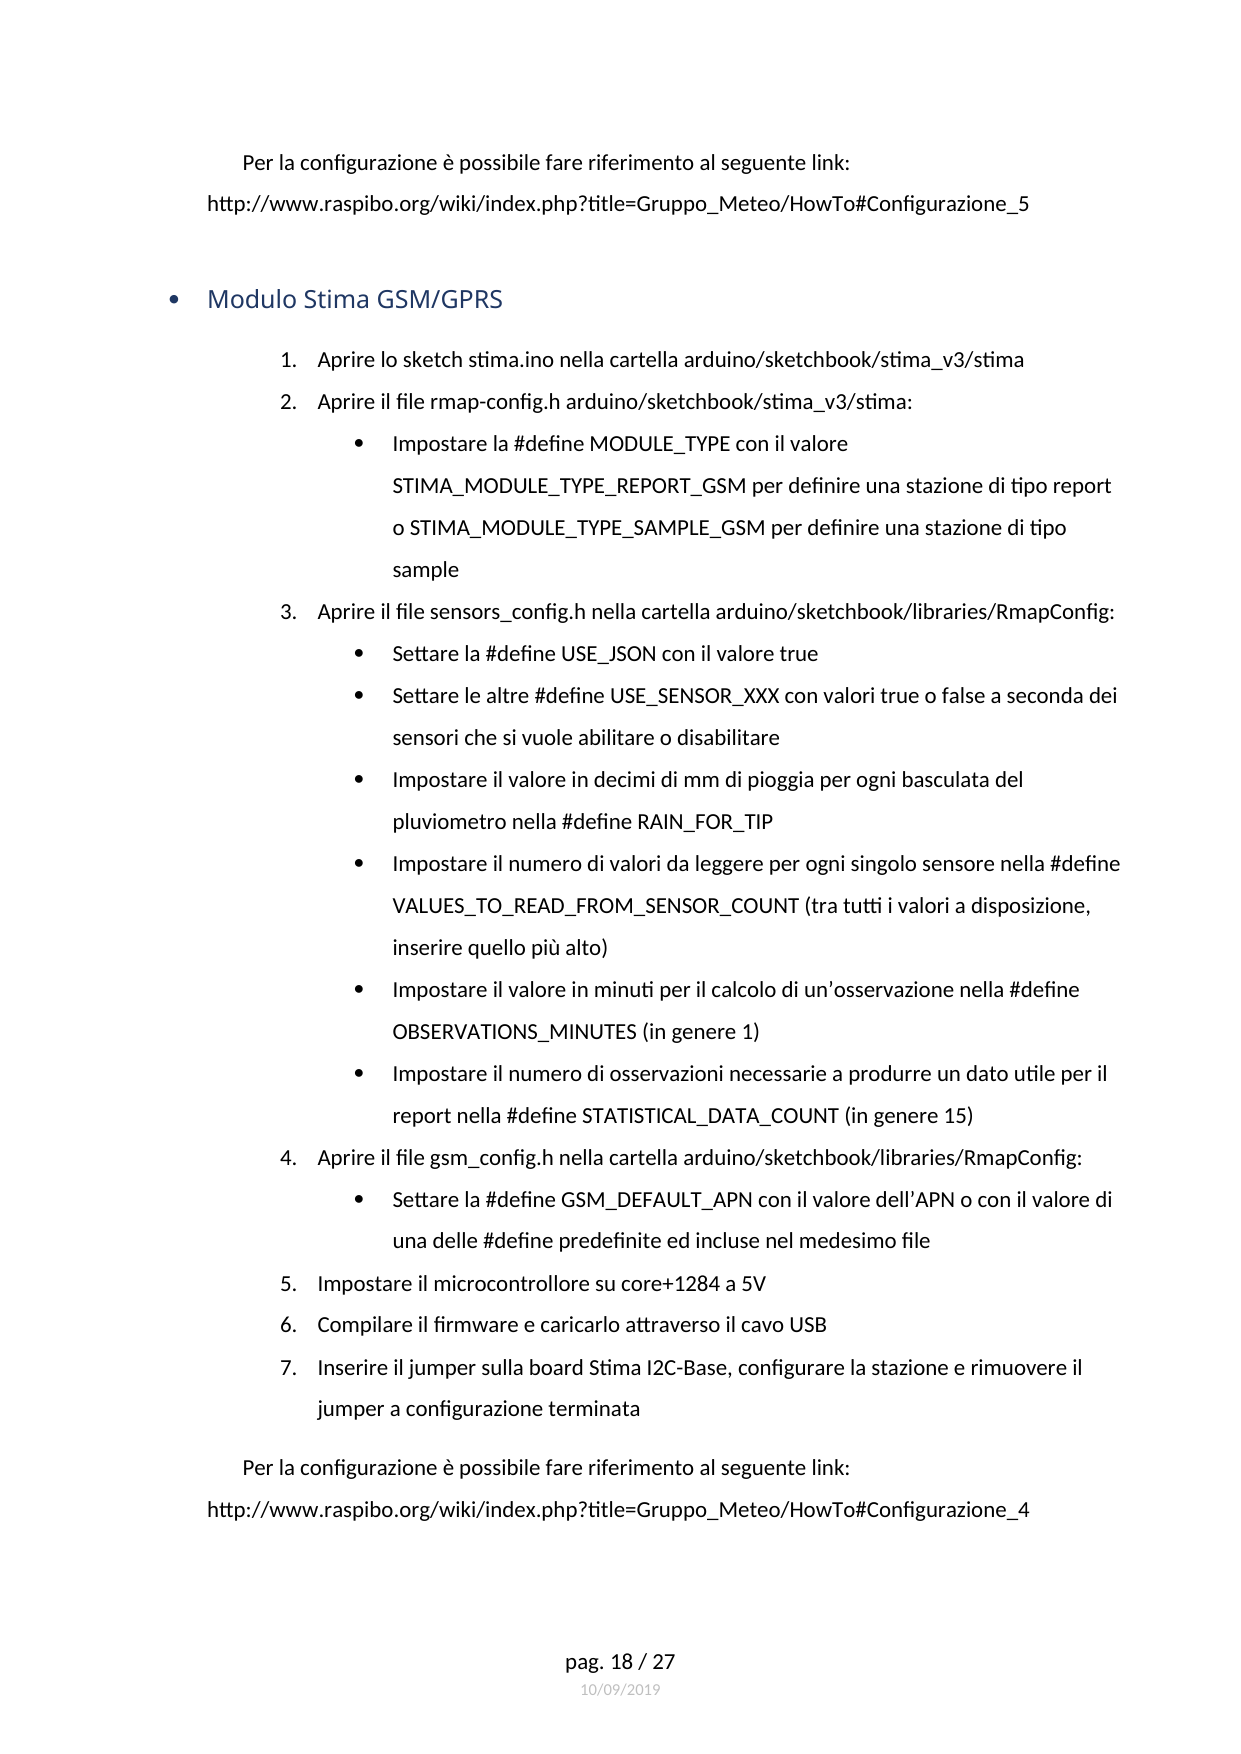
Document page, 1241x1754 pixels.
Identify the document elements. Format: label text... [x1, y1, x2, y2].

list Aprire il file sensors_config.h nella cartella arduino/sketchbook/libraries/RmapConfig: [280, 597, 1122, 625]
list Impostare il valore in minuti per il calcolo di un’osservazione nella #define OBSERVATIONS_MINUTES (in genere 1) [355, 975, 1122, 1045]
list Inserire il jumper sulla board Stima I2C-Base, configurare la stazione e rimuovere il jumper a configurazione terminata [280, 1353, 1122, 1423]
list Settare la #define GSM_DEFAULT_APN con il valore dell’APN o con il valore di una delle #define predefinite ed incluse nel medesimo file [355, 1185, 1122, 1255]
list Impostare il microcontrollore su core+1284 a 5V [280, 1269, 1122, 1297]
list Aprire il file rmap-config.h arduino/sketchbook/stima_v3/stima: [280, 387, 1122, 415]
list Impostare il valore in decimi di mm di pioggia per ogni basculata del pluviometro nella #define RAIN_FOR_TIP [355, 765, 1122, 835]
list Impostare il numero di valori da leggere per ogni singolo sensore nella #define VALUES_TO_READ_FROM_SENSOR_COUNT (tra tutti i valori a disposizione, inserire quello più alto) [355, 849, 1122, 961]
list Aprire il file gsm_config.h nella cartella arduino/sketchbook/libraries/RmapConfig: [280, 1143, 1122, 1171]
text Per la configurazione è possibile fare riferimento al seguente link: http://www.raspibo.org/wiki/index.php?title=Gruppo_Meteo/HowTo#Configurazione_5 [207, 148, 1122, 218]
list Settare le altre #define USE_SENSOR_XXX con valori true o false a seconda dei sensori che si vuole abilitare o disabilitare [355, 681, 1122, 751]
list Impostare il numero di osservazioni necessarie a produrre un dato utile per il report nella #define STATISTICAL_DATA_COUNT (in genere 15) [355, 1059, 1122, 1129]
subtitle Modulo Stima GSM/GPRS [169, 282, 1122, 316]
list Aprire lo sketch stima.ino nella cartella arduino/sketchbook/stima_v3/stima [280, 345, 1122, 373]
list Impostare la #define MODULE_TYPE con il valore STIMA_MODULE_TYPE_REPORT_GSM per definire una stazione di tipo report o STIMA_MODULE_TYPE_SAMPLE_GSM per definire una stazione di tipo sample [355, 429, 1122, 583]
list Settare la #define USE_JSON con il valore true [355, 639, 1122, 667]
list Compilare il firmware e caricarlo attraverso il cavo USB [280, 1311, 1122, 1339]
text Per la configurazione è possibile fare riferimento al seguente link: http://www.raspibo.org/wiki/index.php?title=Gruppo_Meteo/HowTo#Configurazione_4 [207, 1453, 1122, 1523]
